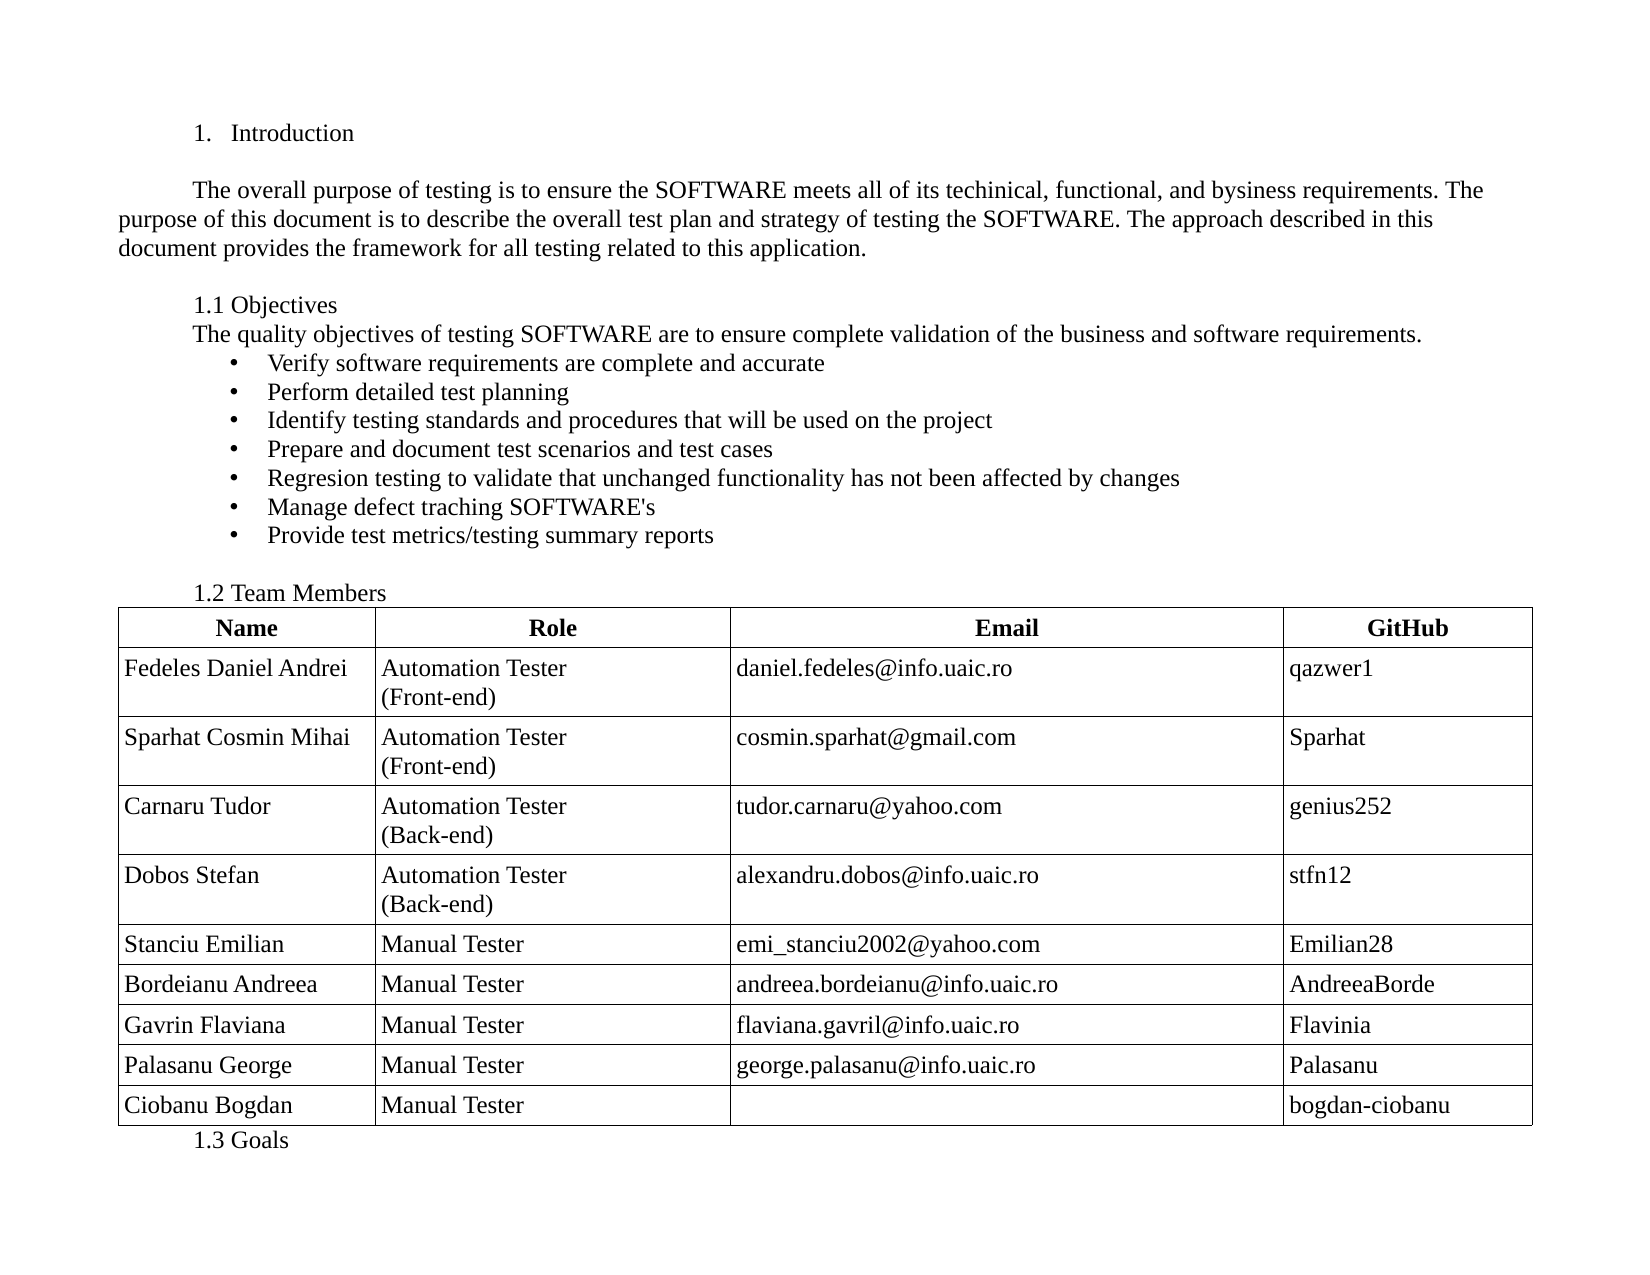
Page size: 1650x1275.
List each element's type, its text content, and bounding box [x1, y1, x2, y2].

table_cell AndreeaBorde [1284, 965, 1532, 1004]
table_cell Flavinia [1284, 1005, 1532, 1044]
table_cell Emilian28 [1284, 925, 1532, 964]
table_cell Manual Tester [376, 1045, 730, 1085]
table_cell flaviana.gavril@info.uaic.ro [731, 1005, 1283, 1044]
table_cell Ciobanu Bogdan [119, 1086, 375, 1125]
text The overall purpose of testing is to ensure the SOFTWARE meets all of its techinical, functional, and bysiness requirements. The purpose of this document is to describe the overall test plan and strategy of testing the SOFTWARE. The approach described in this document provides the framework for all testing related to this application. [118, 176, 1532, 262]
list Team Members [193, 578, 1532, 607]
table_cell Manual Tester [376, 1086, 730, 1125]
table_cell Manual Tester [376, 965, 730, 1004]
table_cell Stanciu Emilian [119, 925, 375, 964]
table_cell Dobos Stefan [119, 855, 375, 923]
table_cell emi_stanciu2002@yahoo.com [731, 925, 1283, 964]
list Perform detailed test planning [229, 377, 1532, 406]
list Provide test metrics/testing summary reports [229, 521, 1532, 549]
table_cell qazwer1 [1284, 648, 1532, 716]
list Regresion testing to validate that unchanged functionality has not been affected by changes [229, 463, 1532, 492]
table_cell alexandru.dobos@info.uaic.ro [731, 855, 1283, 923]
table_cell Automation Tester (Front-end) [376, 648, 730, 716]
table_cell cosmin.sparhat@gmail.com [731, 717, 1283, 785]
table_cell Automation Tester (Back-end) [376, 855, 730, 923]
table_cell Sparhat Cosmin Mihai [119, 717, 375, 785]
table_header Email [731, 608, 1283, 647]
table_cell Palasanu George [119, 1045, 375, 1085]
text The quality objectives of testing SOFTWARE are to ensure complete validation of the business and software requirements. [118, 319, 1532, 348]
table_cell stfn12 [1284, 855, 1532, 923]
table_cell daniel.fedeles@info.uaic.ro [731, 648, 1283, 716]
table_cell Manual Tester [376, 1005, 730, 1044]
list Manage defect traching SOFTWARE's [229, 492, 1532, 521]
table_cell Automation Tester (Front-end) [376, 717, 730, 785]
table_cell andreea.bordeianu@info.uaic.ro [731, 965, 1283, 1004]
table_cell Fedeles Daniel Andrei [119, 648, 375, 716]
table_cell Bordeianu Andreea [119, 965, 375, 1004]
table_cell Gavrin Flaviana [119, 1005, 375, 1044]
table_cell genius252 [1284, 786, 1532, 854]
table_cell Automation Tester (Back-end) [376, 786, 730, 854]
table_cell Palasanu [1284, 1045, 1532, 1085]
list Verify software requirements are complete and accurate [229, 348, 1532, 377]
table_cell [731, 1086, 1283, 1125]
table_cell Sparhat [1284, 717, 1532, 785]
table_header Role [376, 608, 730, 647]
list Introduction [193, 118, 1532, 147]
table_cell Carnaru Tudor [119, 786, 375, 854]
list Objectives [193, 291, 1532, 319]
table_cell bogdan-ciobanu [1284, 1086, 1532, 1125]
list Identify testing standards and procedures that will be used on the project [229, 406, 1532, 434]
table_cell george.palasanu@info.uaic.ro [731, 1045, 1283, 1085]
list Prepare and document test scenarios and test cases [229, 434, 1532, 463]
table_header GitHub [1284, 608, 1532, 647]
table_cell Manual Tester [376, 925, 730, 964]
table_cell tudor.carnaru@yahoo.com [731, 786, 1283, 854]
list Goals [193, 1126, 1532, 1154]
table_header Name [119, 608, 375, 647]
